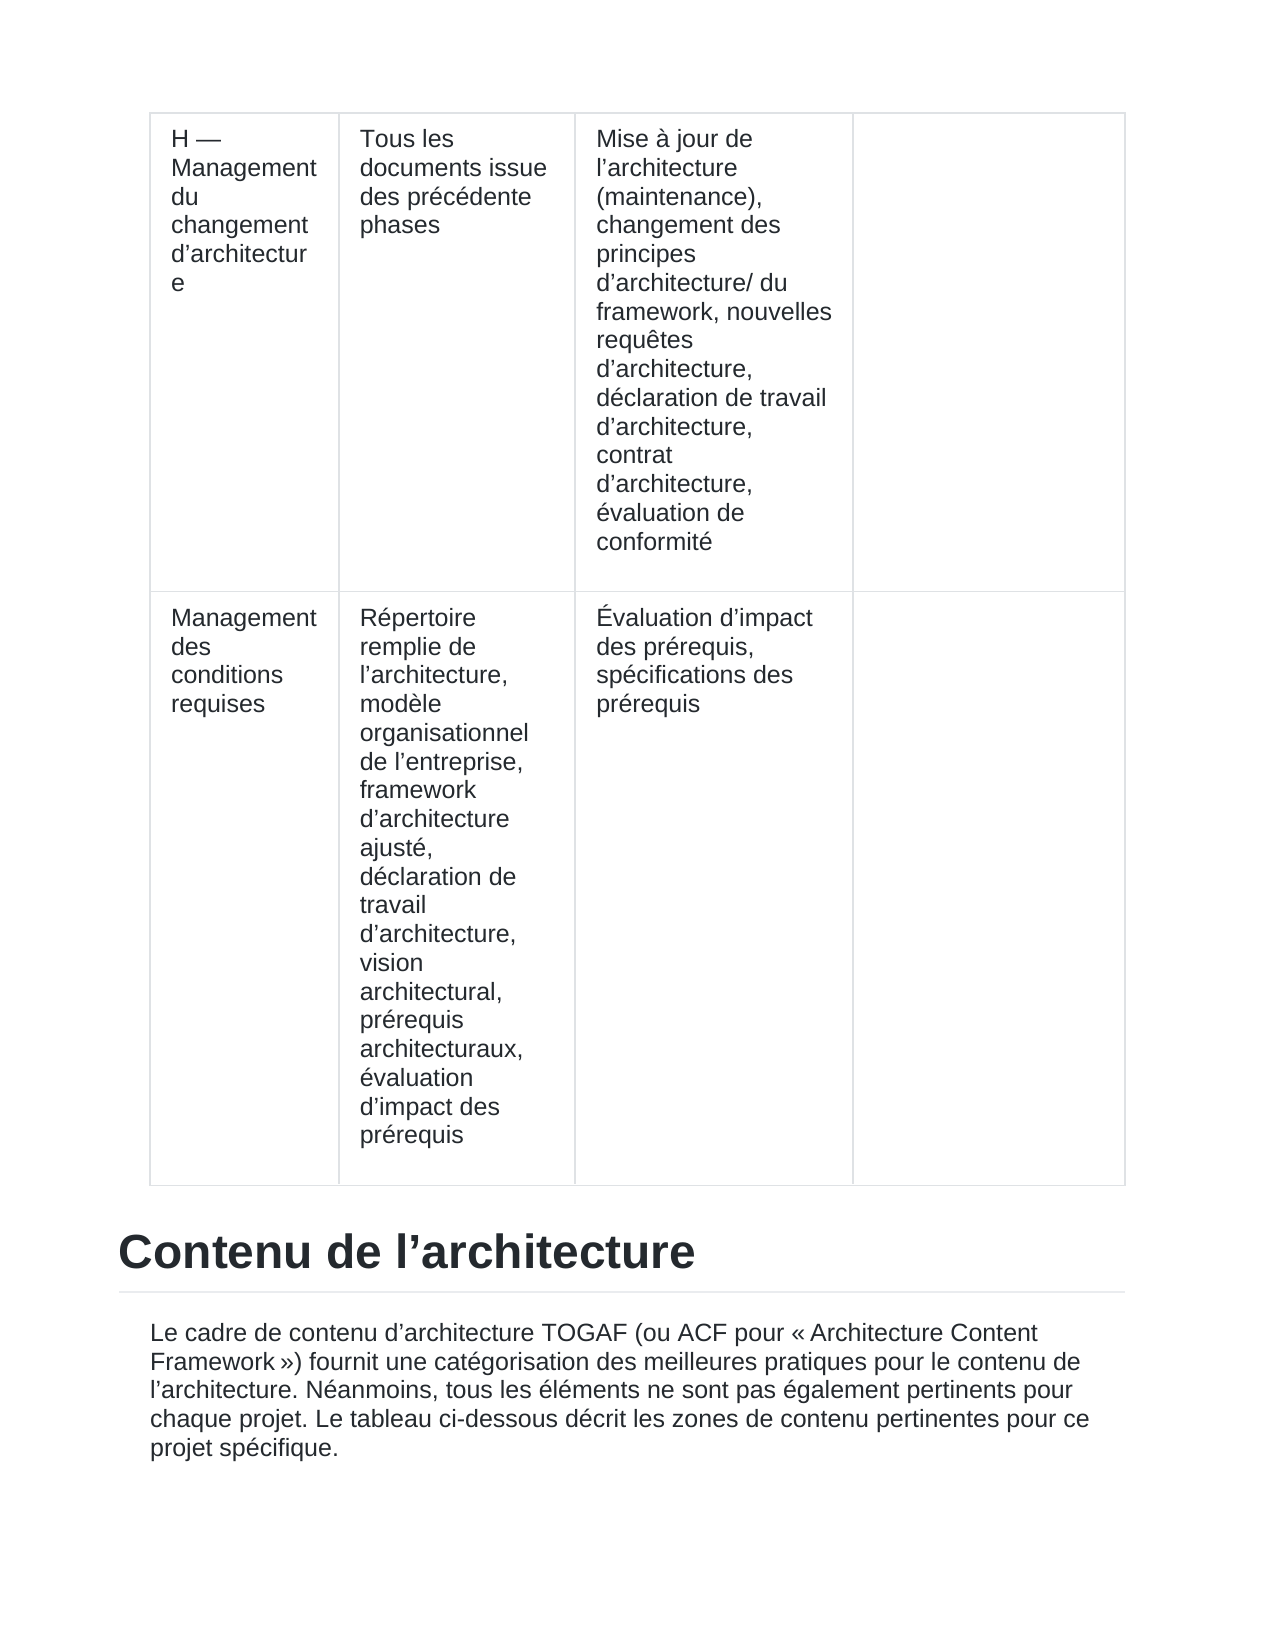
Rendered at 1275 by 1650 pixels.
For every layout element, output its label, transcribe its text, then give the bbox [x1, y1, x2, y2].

table_cell Évaluation d’impact des prérequis, spécifications des prérequis [576, 592, 852, 1184]
table_cell Management des conditions requises [151, 592, 338, 1184]
table_cell [854, 592, 1124, 1184]
text Le cadre de contenu d’architecture TOGAF (ou ACF pour « Architecture Content Framework ») fournit une catégorisation des meilleures pratiques pour le contenu de l’architecture. Néanmoins, tous les éléments ne sont pas également pertinents pour chaque projet. Le tableau ci-dessous décrit les zones de contenu pertinentes pour ce projet spécifique. [150, 1318, 1125, 1461]
table_cell Mise à jour de l’architecture (maintenance), changement des principes d’architecture/ du framework, nouvelles requêtes d’architecture, déclaration de travail d’architecture, contrat d’architecture, évaluation de conformité [576, 114, 852, 591]
table_cell H —Management du changement d’architecture [151, 114, 338, 591]
table_cell Tous les documents issue des précédente phases [340, 114, 574, 591]
table_cell Répertoire remplie de l’architecture, modèle organisationnel de l’entreprise, framework d’architecture ajusté, déclaration de travail d’architecture, vision architectural, prérequis architecturaux, évaluation d’impact des prérequis [340, 592, 574, 1184]
table_cell [854, 114, 1124, 591]
subtitle Contenu de l’architecture [119, 1223, 1125, 1291]
